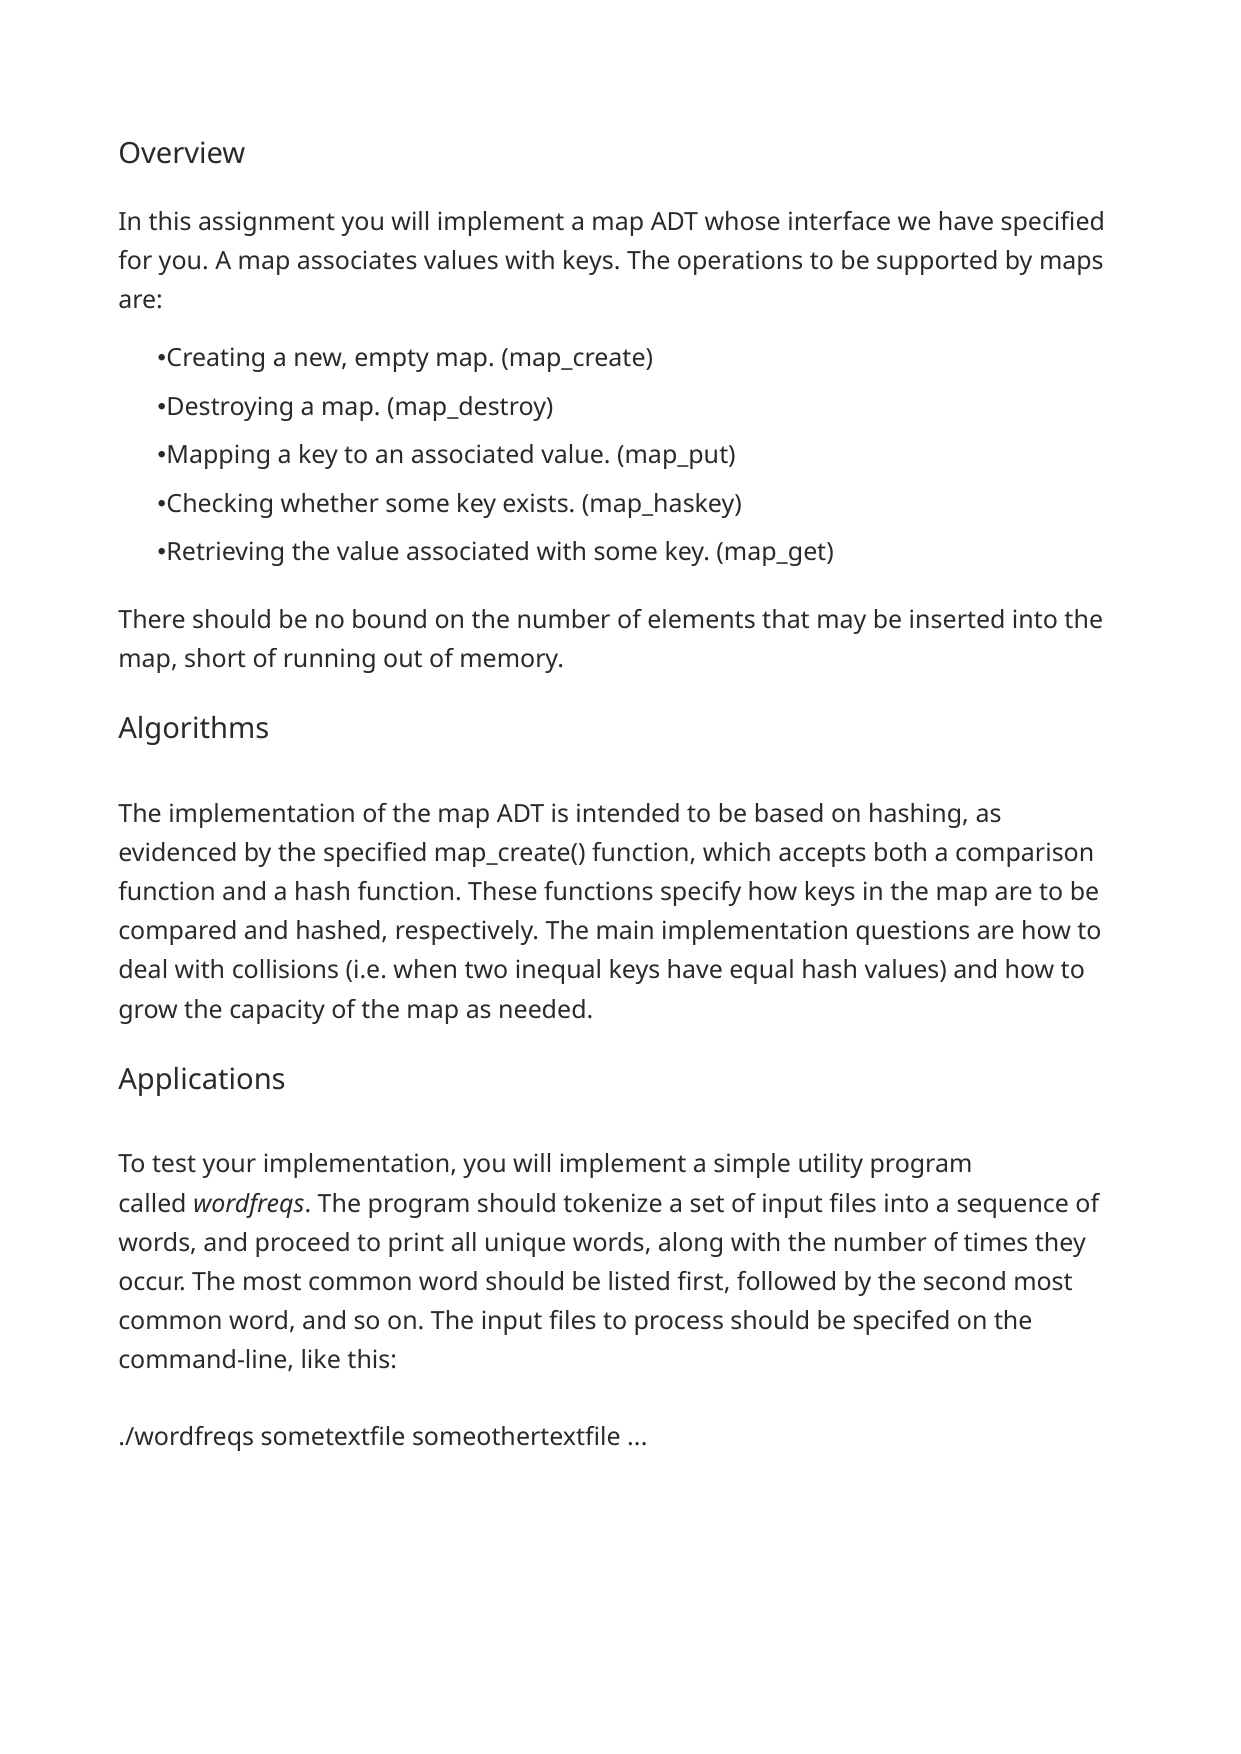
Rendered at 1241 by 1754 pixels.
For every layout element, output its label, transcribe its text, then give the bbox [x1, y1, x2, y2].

text There should be no bound on the number of elements that may be inserted into the map, short of running out of memory. [118, 601, 1122, 674]
list Checking whether some key exists. (map_haskey) [118, 486, 1122, 519]
subtitle Overview [118, 133, 1122, 172]
subtitle Algorithms [118, 708, 1122, 747]
text ./wordfreqs sometextfile someothertextfile ... [118, 1419, 1122, 1453]
list Destroying a map. (map_destroy) [118, 388, 1122, 422]
subtitle Applications [118, 1058, 1122, 1098]
list Retrieving the value associated with some key. (map_get) [118, 534, 1122, 568]
text The implementation of the map ADT is intended to be based on hashing, as evidenced by the specified map_create() function, which accepts both a comparison function and a hash function. These functions specify how keys in the map are to be compared and hashed, respectively. The main implementation questions are how to deal with collisions (i.e. when two inequal keys have equal hash values) and how to grow the capacity of the map as needed. [118, 795, 1122, 1025]
text In this assignment you will implement a map ADT whose interface we have specified for you. A map associates values with keys. The operations to be supported by maps are: [118, 204, 1122, 316]
list Creating a new, empty map. (map_create) [118, 340, 1122, 374]
text To test your implementation, you will implement a simple utility program called wordfreqs. The program should tokenize a set of input files into a sequence of words, and proceed to print all unique words, along with the number of times they occur. The most common word should be listed first, followed by the second most common word, and so on. The input files to process should be specifed on the command-line, like this: [118, 1146, 1122, 1376]
list Mapping a key to an associated value. (map_put) [118, 437, 1122, 471]
